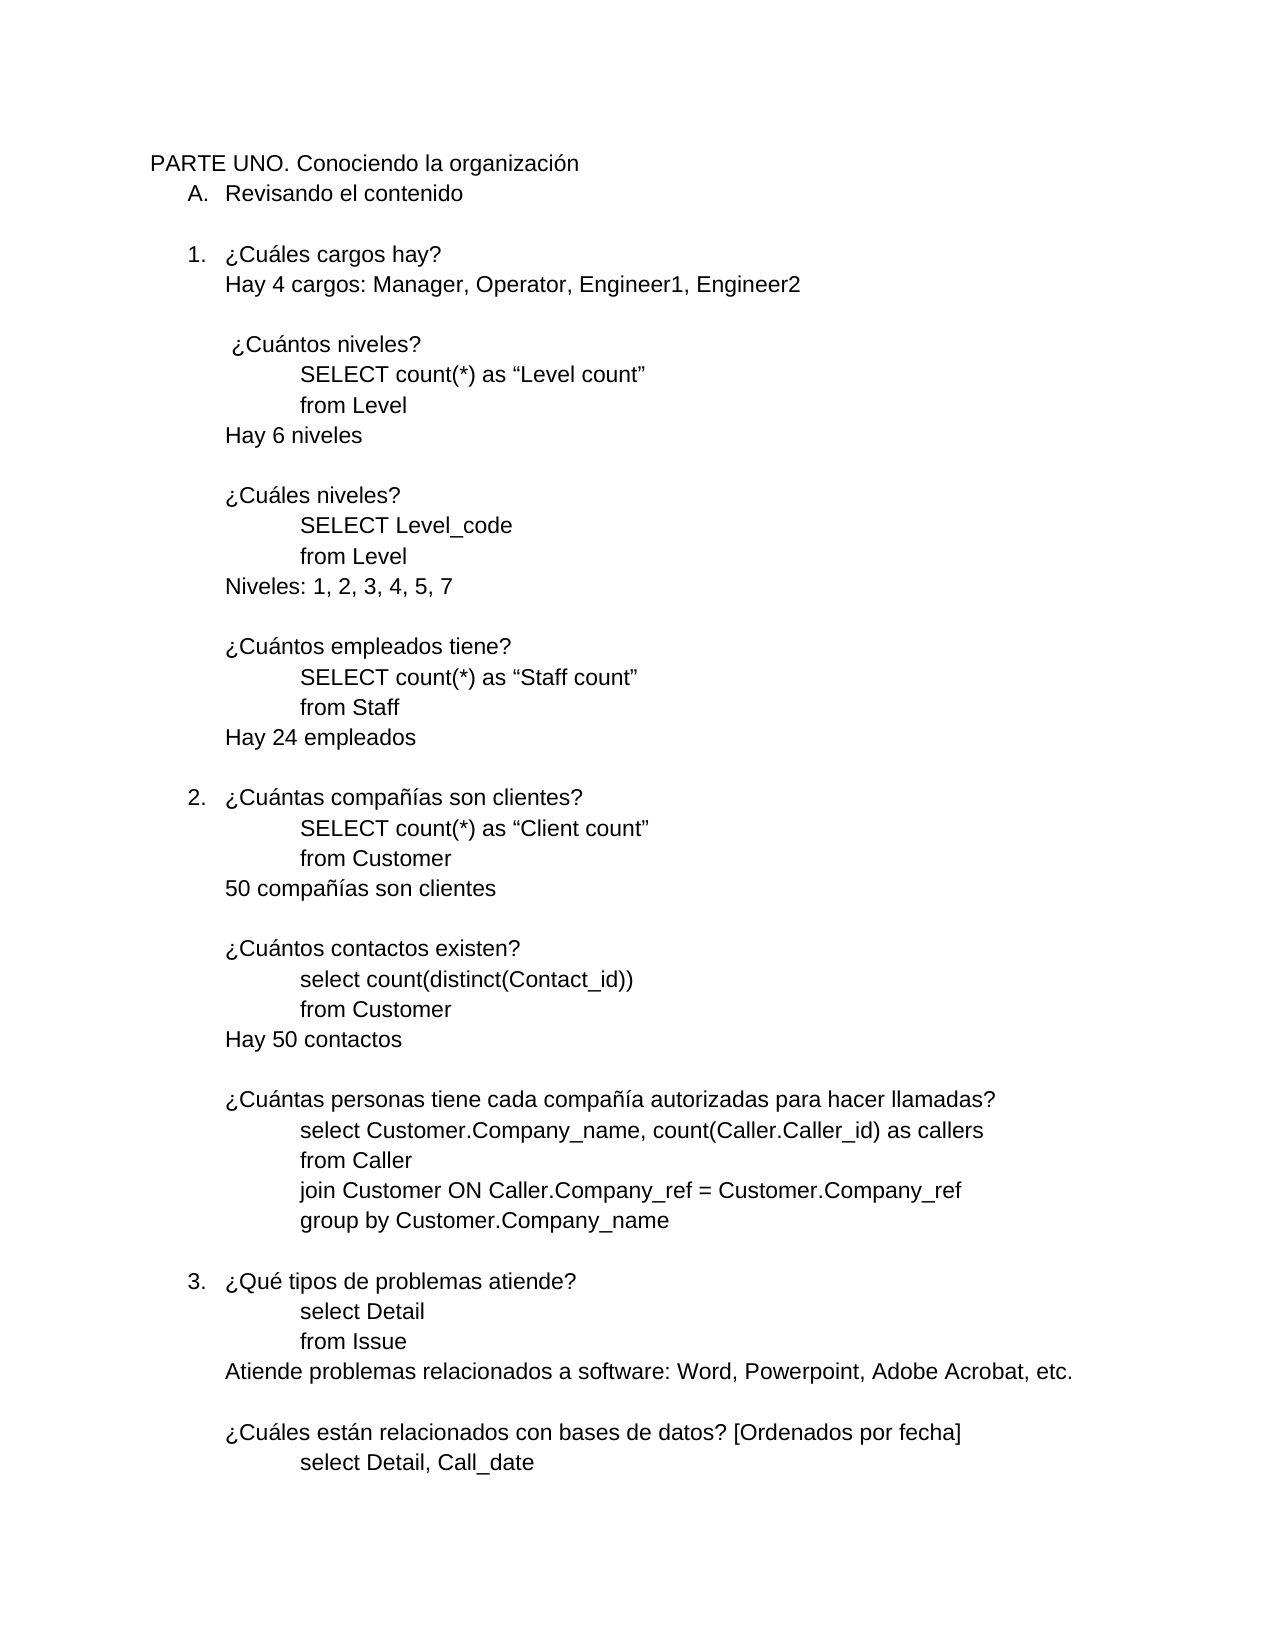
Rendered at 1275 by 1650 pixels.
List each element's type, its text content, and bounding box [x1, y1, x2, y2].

text select Detail [300, 1298, 1125, 1324]
list Revisando el contenido [187, 180, 1125, 207]
list ¿Cuáles cargos hay? [187, 241, 1125, 267]
text group by Customer.Company_name [300, 1207, 1125, 1234]
text 50 compañías son clientes [225, 875, 1125, 901]
text SELECT Level_code [225, 512, 1125, 539]
text from Customer [300, 996, 1125, 1022]
text from Issue [300, 1328, 1125, 1354]
text ¿Cuántos contactos existen? [225, 935, 1125, 962]
text select count(distinct(Contact_id)) [300, 966, 1125, 992]
text ¿Cuántos niveles? [225, 331, 1125, 358]
text Hay 24 empleados [225, 724, 1125, 750]
text from Level [225, 543, 1125, 569]
text Niveles: 1, 2, 3, 4, 5, 7 [150, 573, 1125, 599]
text from Caller [300, 1147, 1125, 1173]
text ¿Cuáles niveles? [225, 482, 1125, 509]
text SELECT count(*) as “Staff count” [300, 663, 1125, 690]
text PARTE UNO. Conociendo la organización [150, 150, 1125, 176]
text from Level [300, 392, 1125, 418]
text ¿Cuáles están relacionados con bases de datos? [Ordenados por fecha] [225, 1419, 1125, 1445]
text SELECT count(*) as “Level count” [300, 361, 1125, 388]
text select Customer.Company_name, count(Caller.Caller_id) as callers [300, 1117, 1125, 1143]
text from Staff [300, 694, 1125, 720]
list ¿Cuántas compañías son clientes? [187, 784, 1125, 811]
text from Customer [300, 845, 1125, 871]
text Atiende problemas relacionados a software: Word, Powerpoint, Adobe Acrobat, etc. [225, 1358, 1125, 1385]
text ¿Cuántas personas tiene cada compañía autorizadas para hacer llamadas? [225, 1086, 1125, 1113]
list ¿Qué tipos de problemas atiende? [187, 1268, 1125, 1294]
text Hay 4 cargos: Manager, Operator, Engineer1, Engineer2 [225, 271, 1125, 297]
text SELECT count(*) as “Client count” [300, 814, 1125, 841]
text Hay 6 niveles [150, 422, 1125, 448]
text Hay 50 contactos [225, 1026, 1125, 1052]
text ¿Cuántos empleados tiene? [225, 633, 1125, 660]
text join Customer ON Caller.Company_ref = Customer.Company_ref [300, 1177, 1125, 1203]
text select Detail, Call_date [300, 1449, 1125, 1475]
